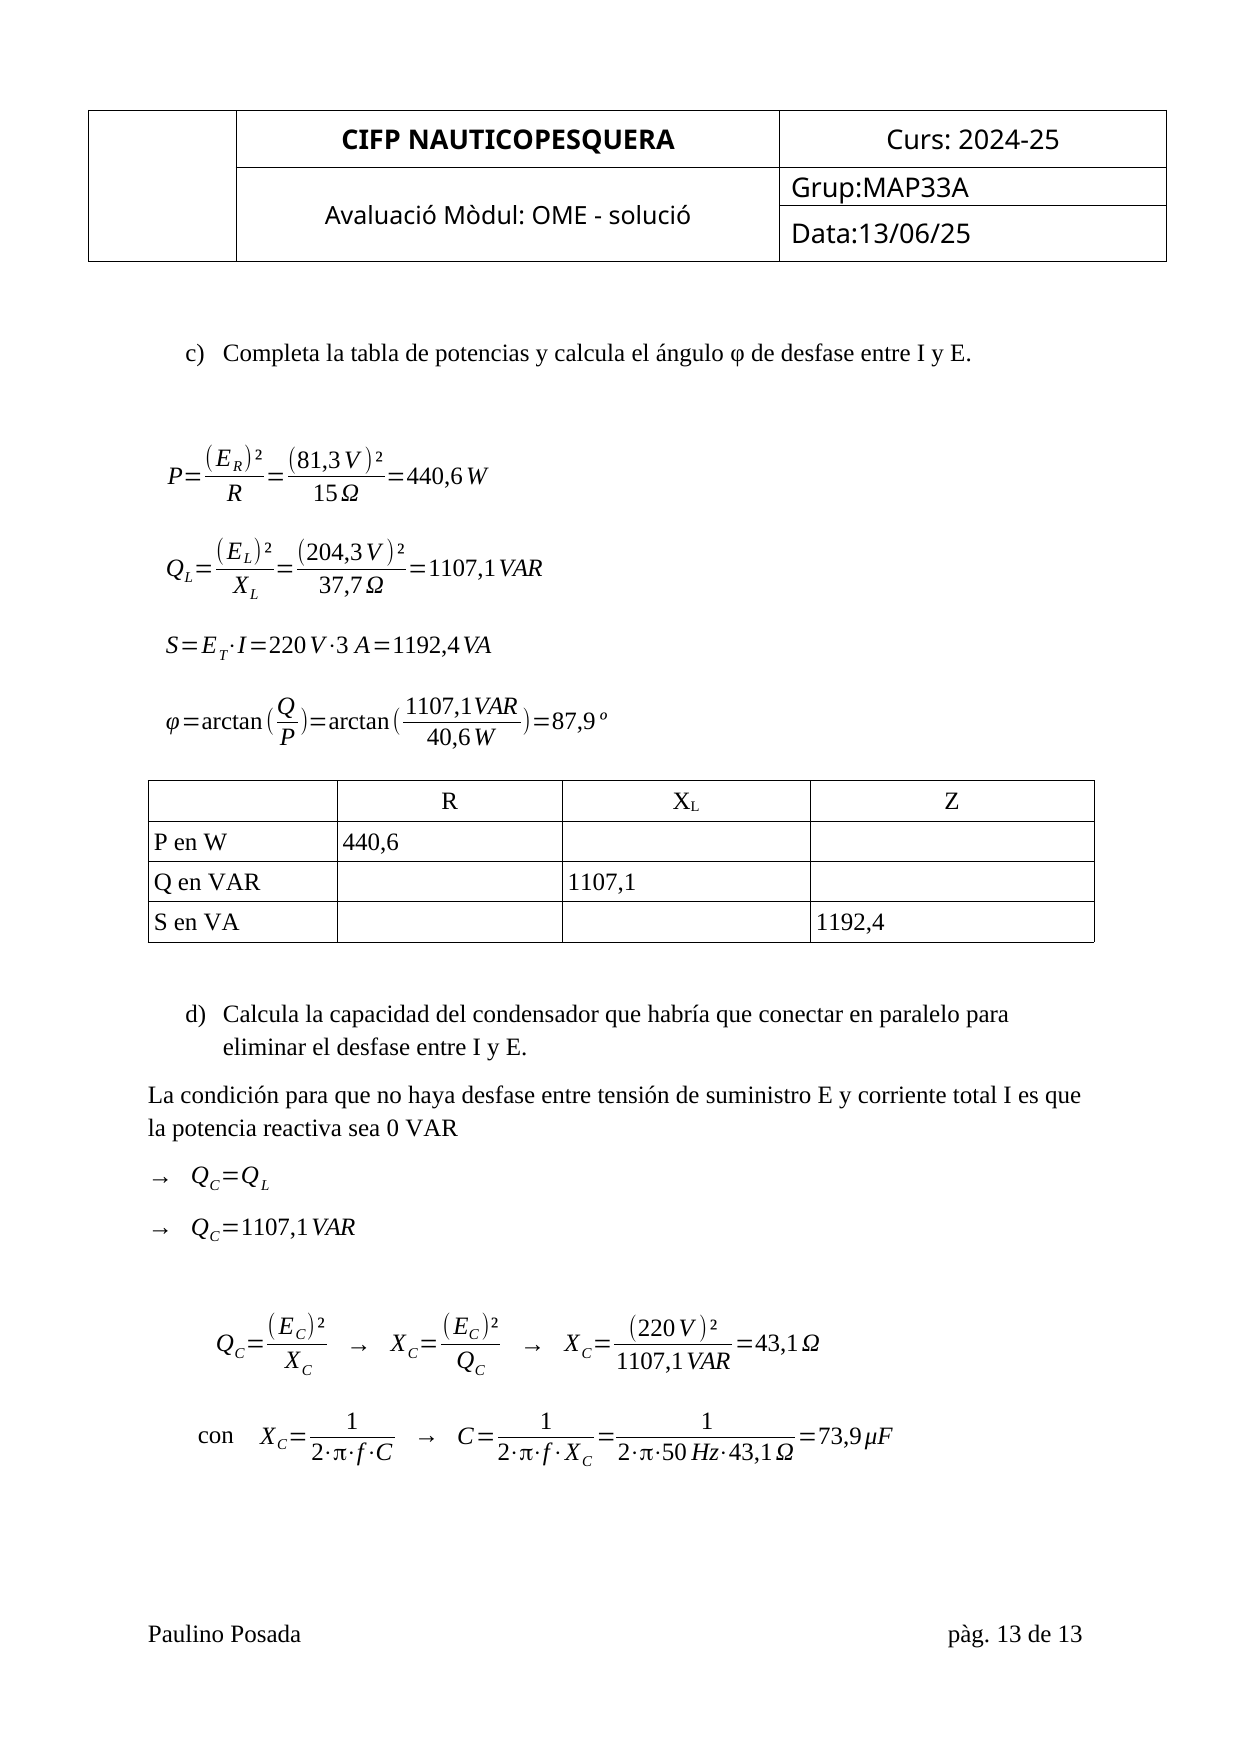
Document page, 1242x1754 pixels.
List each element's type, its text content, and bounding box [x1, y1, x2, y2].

table_cell [811, 822, 1094, 861]
table_cell [338, 902, 562, 942]
table_cell [563, 822, 810, 861]
text →→ [148, 1311, 1094, 1378]
table_cell P en W [149, 822, 337, 861]
table_cell S en VA [149, 902, 337, 942]
table_cell 1192,4 [811, 902, 1094, 942]
table_cell [811, 862, 1094, 901]
text La condición para que no haya desfase entre tensión de suministro E y corriente total I es que la potencia reactiva sea 0 VAR [148, 1080, 1094, 1142]
table_cell Q en VAR [149, 862, 337, 901]
table_header XL [563, 781, 810, 821]
list Calcula la capacidad del condensador que habría que conectar en paralelo para eliminar el desfase entre I y E. [185, 999, 1094, 1061]
list Completa la tabla de potencias y calcula el ángulo φ de desfase entre I y E. [185, 338, 1094, 367]
table_header Z [811, 781, 1094, 821]
table_cell [338, 862, 562, 901]
table_header R [338, 781, 562, 821]
table_cell 1107,1 [563, 862, 810, 901]
text → [148, 1161, 1094, 1193]
text con → [148, 1407, 1094, 1470]
text → [148, 1212, 1094, 1244]
table_header [149, 781, 337, 821]
table_cell [563, 902, 810, 942]
table_cell 440,6 [338, 822, 562, 861]
